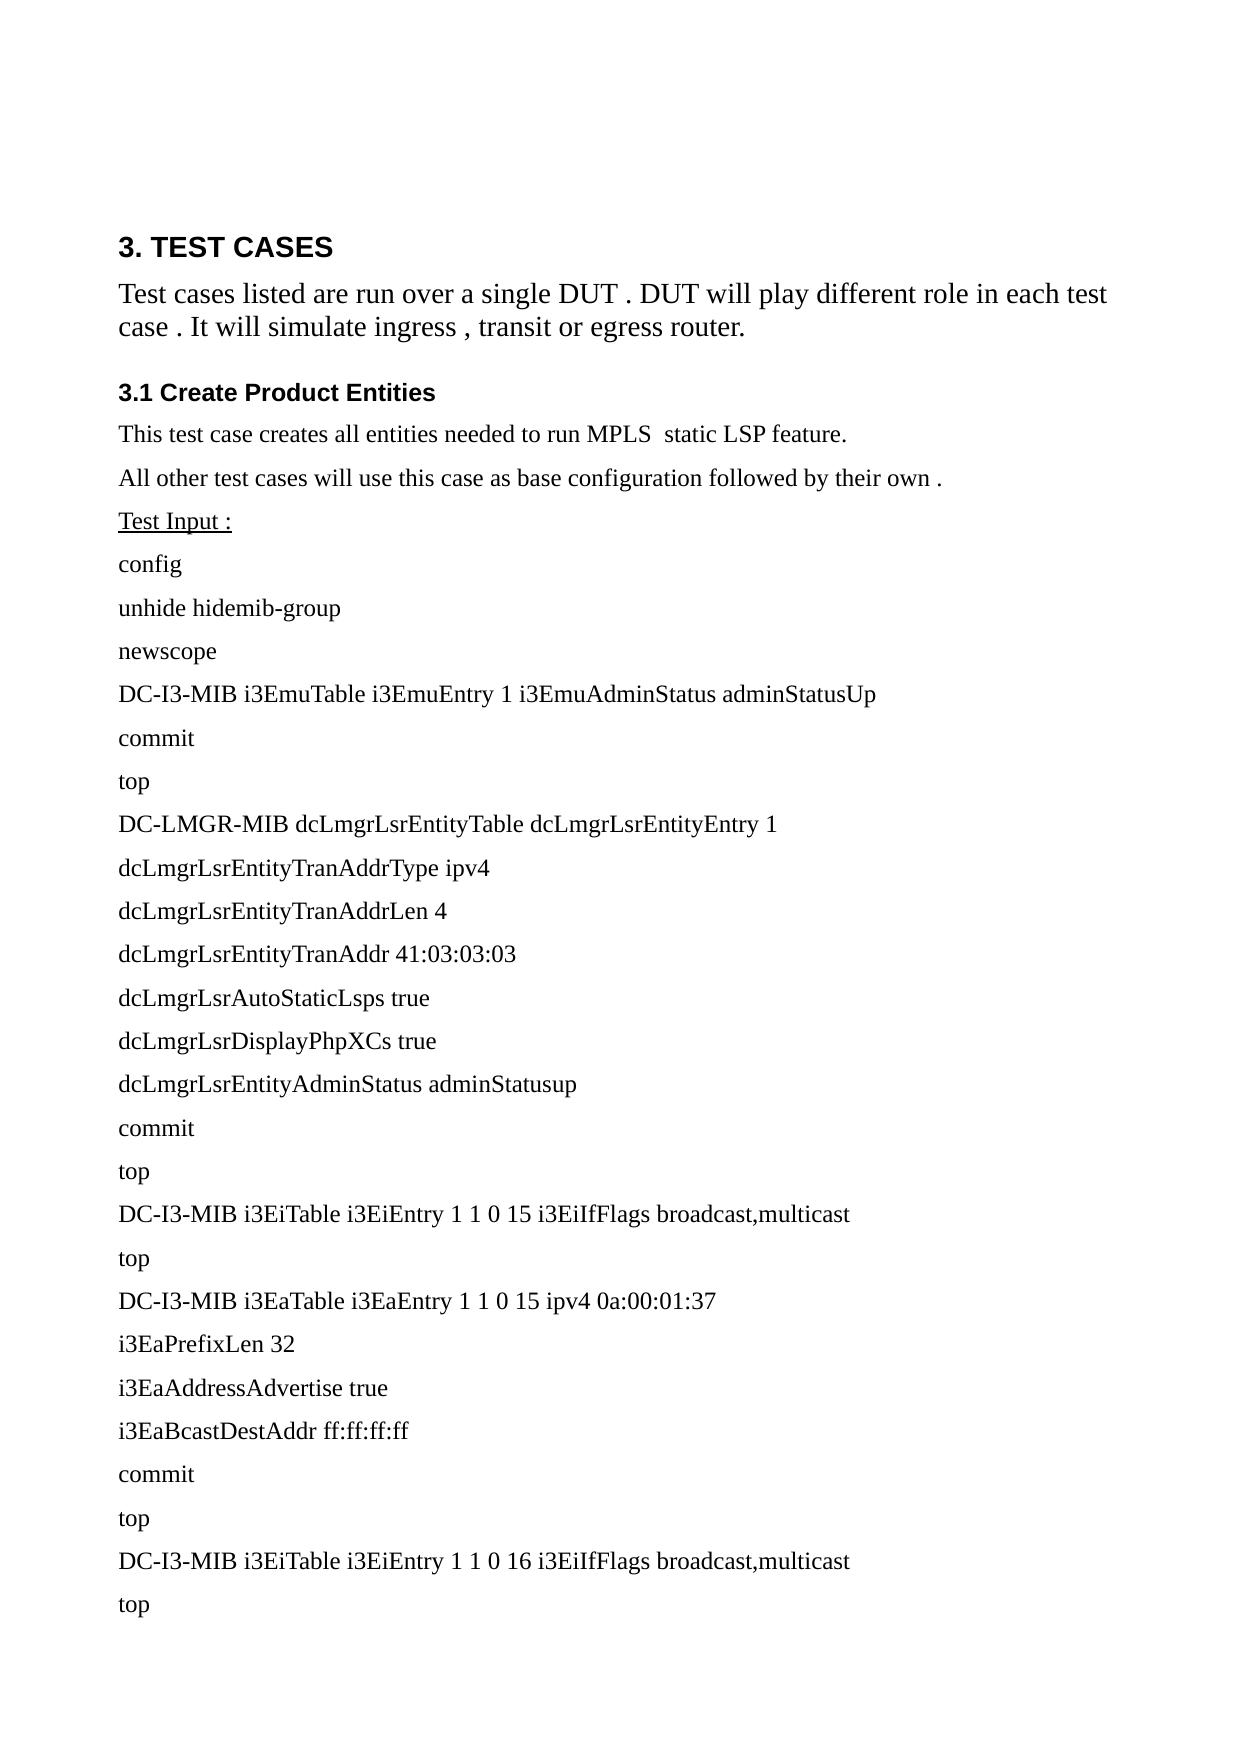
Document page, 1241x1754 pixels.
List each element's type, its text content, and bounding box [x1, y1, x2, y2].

text DC-I3-MIB i3EmuTable i3EmuEntry 1 i3EmuAdminStatus adminStatusUp [118, 679, 1122, 708]
text All other test cases will use this case as base configuration followed by their own . [118, 463, 1122, 492]
text dcLmgrLsrEntityTranAddrLen 4 [118, 896, 1122, 925]
text commit [118, 1459, 1122, 1488]
text dcLmgrLsrEntityTranAddr 41:03:03:03 [118, 939, 1122, 968]
text top [118, 766, 1122, 795]
text commit [118, 723, 1122, 752]
subtitle 3. TEST CASES [118, 230, 1122, 263]
text config [118, 549, 1122, 578]
text top [118, 1156, 1122, 1185]
subtitle 3.1 Create Product Entities [118, 378, 1122, 407]
text Test cases listed are run over a single DUT . DUT will play different role in each test case . It will simulate ingress , transit or egress router. [118, 276, 1122, 343]
text dcLmgrLsrAutoStaticLsps true [118, 983, 1122, 1012]
text This test case creates all entities needed to run MPLS static LSP feature. [118, 419, 1122, 448]
text Test Input : [118, 506, 1122, 535]
text DC-LMGR-MIB dcLmgrLsrEntityTable dcLmgrLsrEntityEntry 1 [118, 809, 1122, 838]
text commit [118, 1113, 1122, 1142]
text DC-I3-MIB i3EiTable i3EiEntry 1 1 0 16 i3EiIfFlags broadcast,multicast [118, 1546, 1122, 1575]
text i3EaAddressAdvertise true [118, 1373, 1122, 1402]
text unhide hidemib-group [118, 593, 1122, 622]
text dcLmgrLsrEntityTranAddrType ipv4 [118, 853, 1122, 882]
text DC-I3-MIB i3EiTable i3EiEntry 1 1 0 15 i3EiIfFlags broadcast,multicast [118, 1199, 1122, 1228]
text i3EaBcastDestAddr ff:ff:ff:ff [118, 1416, 1122, 1445]
text top [118, 1243, 1122, 1272]
text newscope [118, 636, 1122, 665]
text dcLmgrLsrDisplayPhpXCs true [118, 1026, 1122, 1055]
text i3EaPrefixLen 32 [118, 1329, 1122, 1358]
text DC-I3-MIB i3EaTable i3EaEntry 1 1 0 15 ipv4 0a:00:01:37 [118, 1286, 1122, 1315]
text dcLmgrLsrEntityAdminStatus adminStatusup [118, 1069, 1122, 1098]
text top [118, 1503, 1122, 1532]
text top [118, 1589, 1122, 1618]
